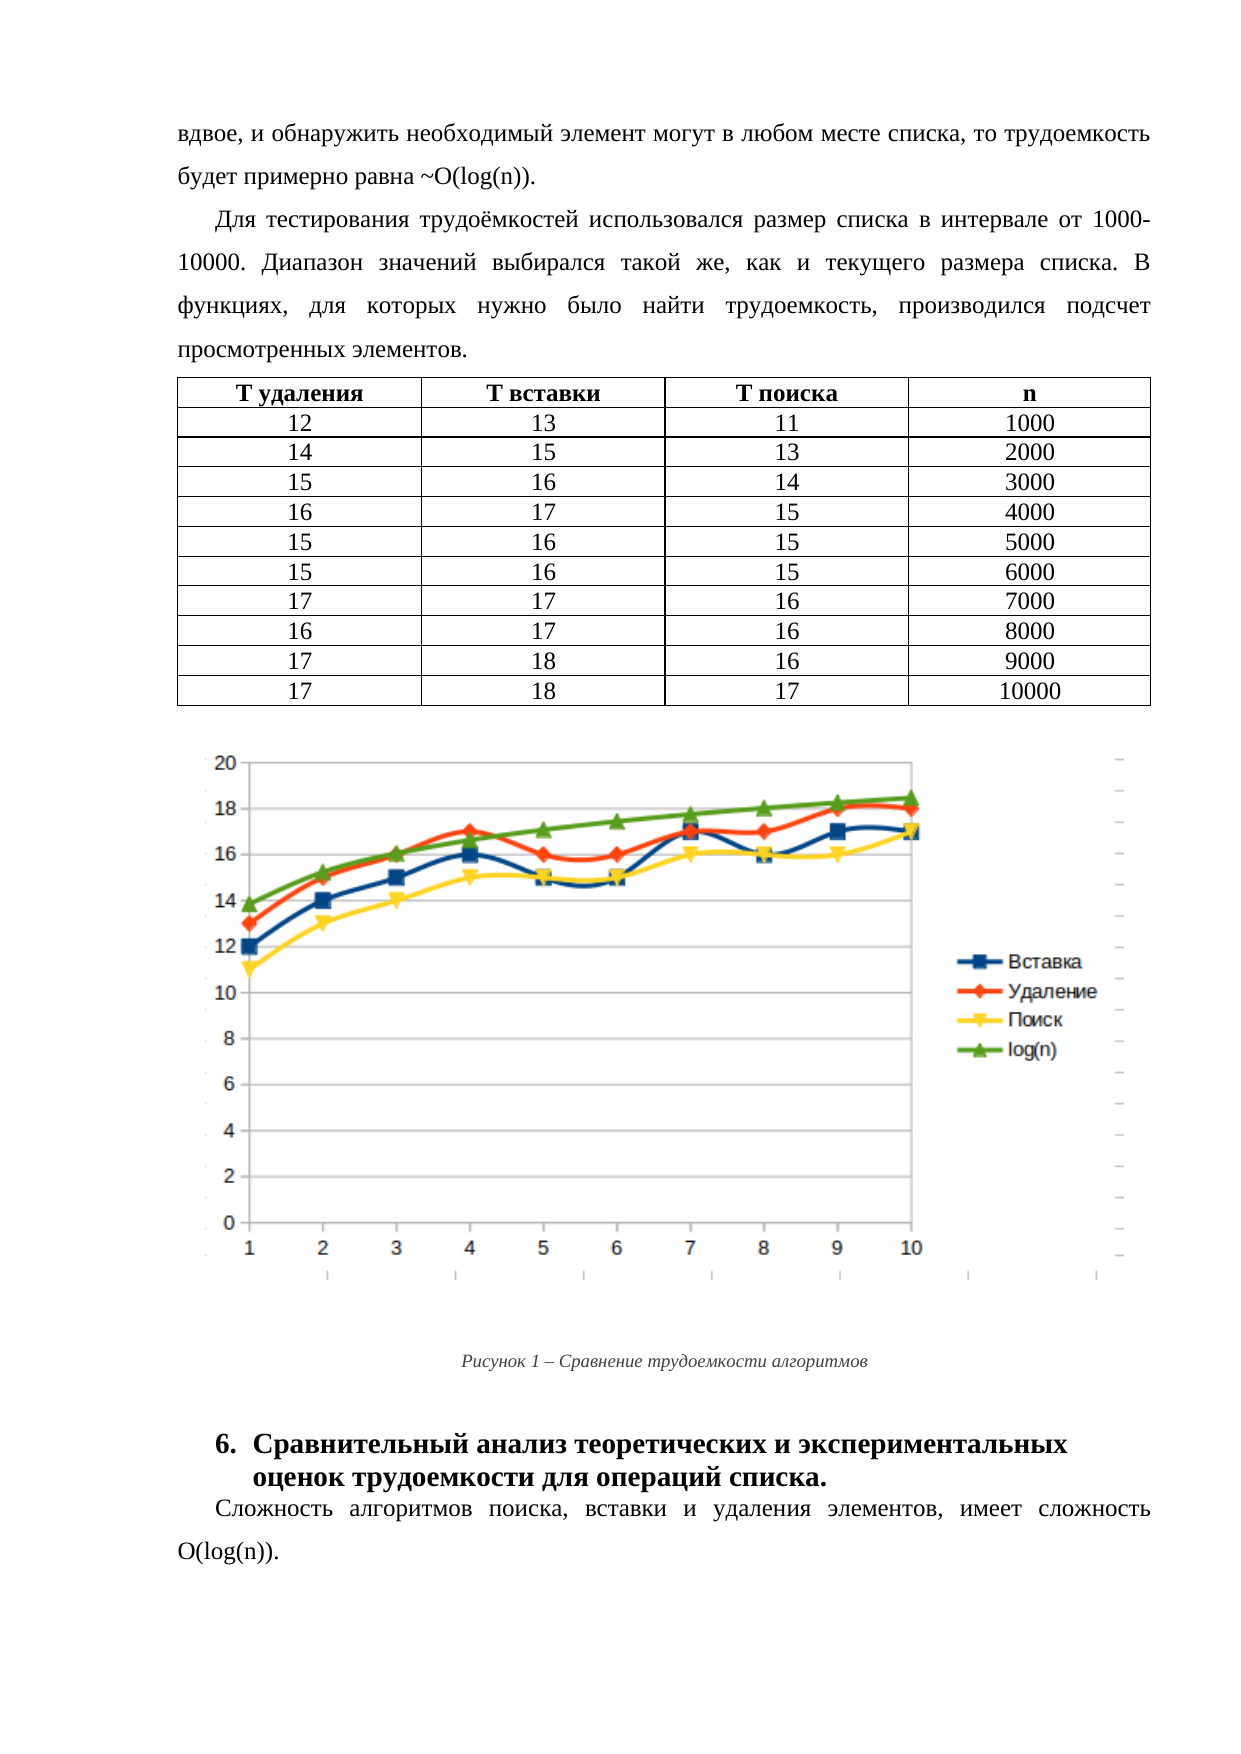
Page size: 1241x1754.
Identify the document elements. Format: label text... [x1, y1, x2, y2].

table_cell 8000 [909, 616, 1150, 645]
text Для тестирования трудоёмкостей использовался размер списка в интервале от 1000-10000. Диапазон значений выбирался такой же, как и текущего размера списка. В функциях, для которых нужно было найти трудоемкость, производился подсчет просмотренных элементов. [177, 204, 1152, 362]
table_cell 15 [178, 557, 421, 585]
table_cell 16 [422, 467, 664, 496]
table_cell 13 [666, 438, 908, 466]
table_cell 17 [422, 616, 664, 645]
table_cell 1000 [909, 408, 1150, 436]
table_header T вставки [422, 378, 664, 407]
table_cell 16 [666, 616, 908, 645]
table_cell 18 [422, 676, 664, 704]
table_header T поиска [666, 378, 908, 407]
table_cell 9000 [909, 646, 1150, 675]
table_cell 18 [422, 646, 664, 675]
table_cell 16 [422, 527, 664, 556]
table_cell 15 [666, 557, 908, 585]
text Сложность алгоритмов поиска, вставки и удаления элементов, имеет сложность O(log(n)). [177, 1493, 1152, 1565]
table_header n [909, 378, 1150, 407]
table_cell 15 [666, 497, 908, 526]
table_cell 11 [666, 408, 908, 436]
table_cell 16 [666, 646, 908, 675]
table_cell 15 [178, 467, 421, 496]
text вдвое, и обнаружить необходимый элемент могут в любом месте списка, то трудоемкость будет примерно равна ~O(log(n)). [177, 118, 1152, 190]
table_cell 16 [422, 557, 664, 585]
table_cell 17 [422, 586, 664, 615]
table_cell 16 [178, 616, 421, 645]
table_cell 15 [422, 438, 664, 466]
picture [205, 745, 1124, 1280]
table_cell 17 [666, 676, 908, 704]
table_cell 7000 [909, 586, 1150, 615]
table_cell 12 [178, 408, 421, 436]
table_cell 16 [666, 586, 908, 615]
table_cell 17 [178, 586, 421, 615]
table_cell 3000 [909, 467, 1150, 496]
table_header T удаления [178, 378, 421, 407]
subtitle Сравнительный анализ теоретических и экспериментальных оценок трудоемкости для операций списка. [215, 1426, 1152, 1493]
table_cell 10000 [909, 676, 1150, 704]
table_cell 16 [178, 497, 421, 526]
table_cell 15 [178, 527, 421, 556]
text Рисунок 1 – Сравнение трудоемкости алгоритмов [177, 1350, 1152, 1372]
table_cell 2000 [909, 438, 1150, 466]
table_cell 17 [422, 497, 664, 526]
table_cell 4000 [909, 497, 1150, 526]
table_cell 17 [178, 646, 421, 675]
table_cell 15 [666, 527, 908, 556]
table_cell 14 [666, 467, 908, 496]
table_cell 6000 [909, 557, 1150, 585]
table_cell 5000 [909, 527, 1150, 556]
table_cell 14 [178, 438, 421, 466]
table_cell 17 [178, 676, 421, 704]
table_cell 13 [422, 408, 664, 436]
